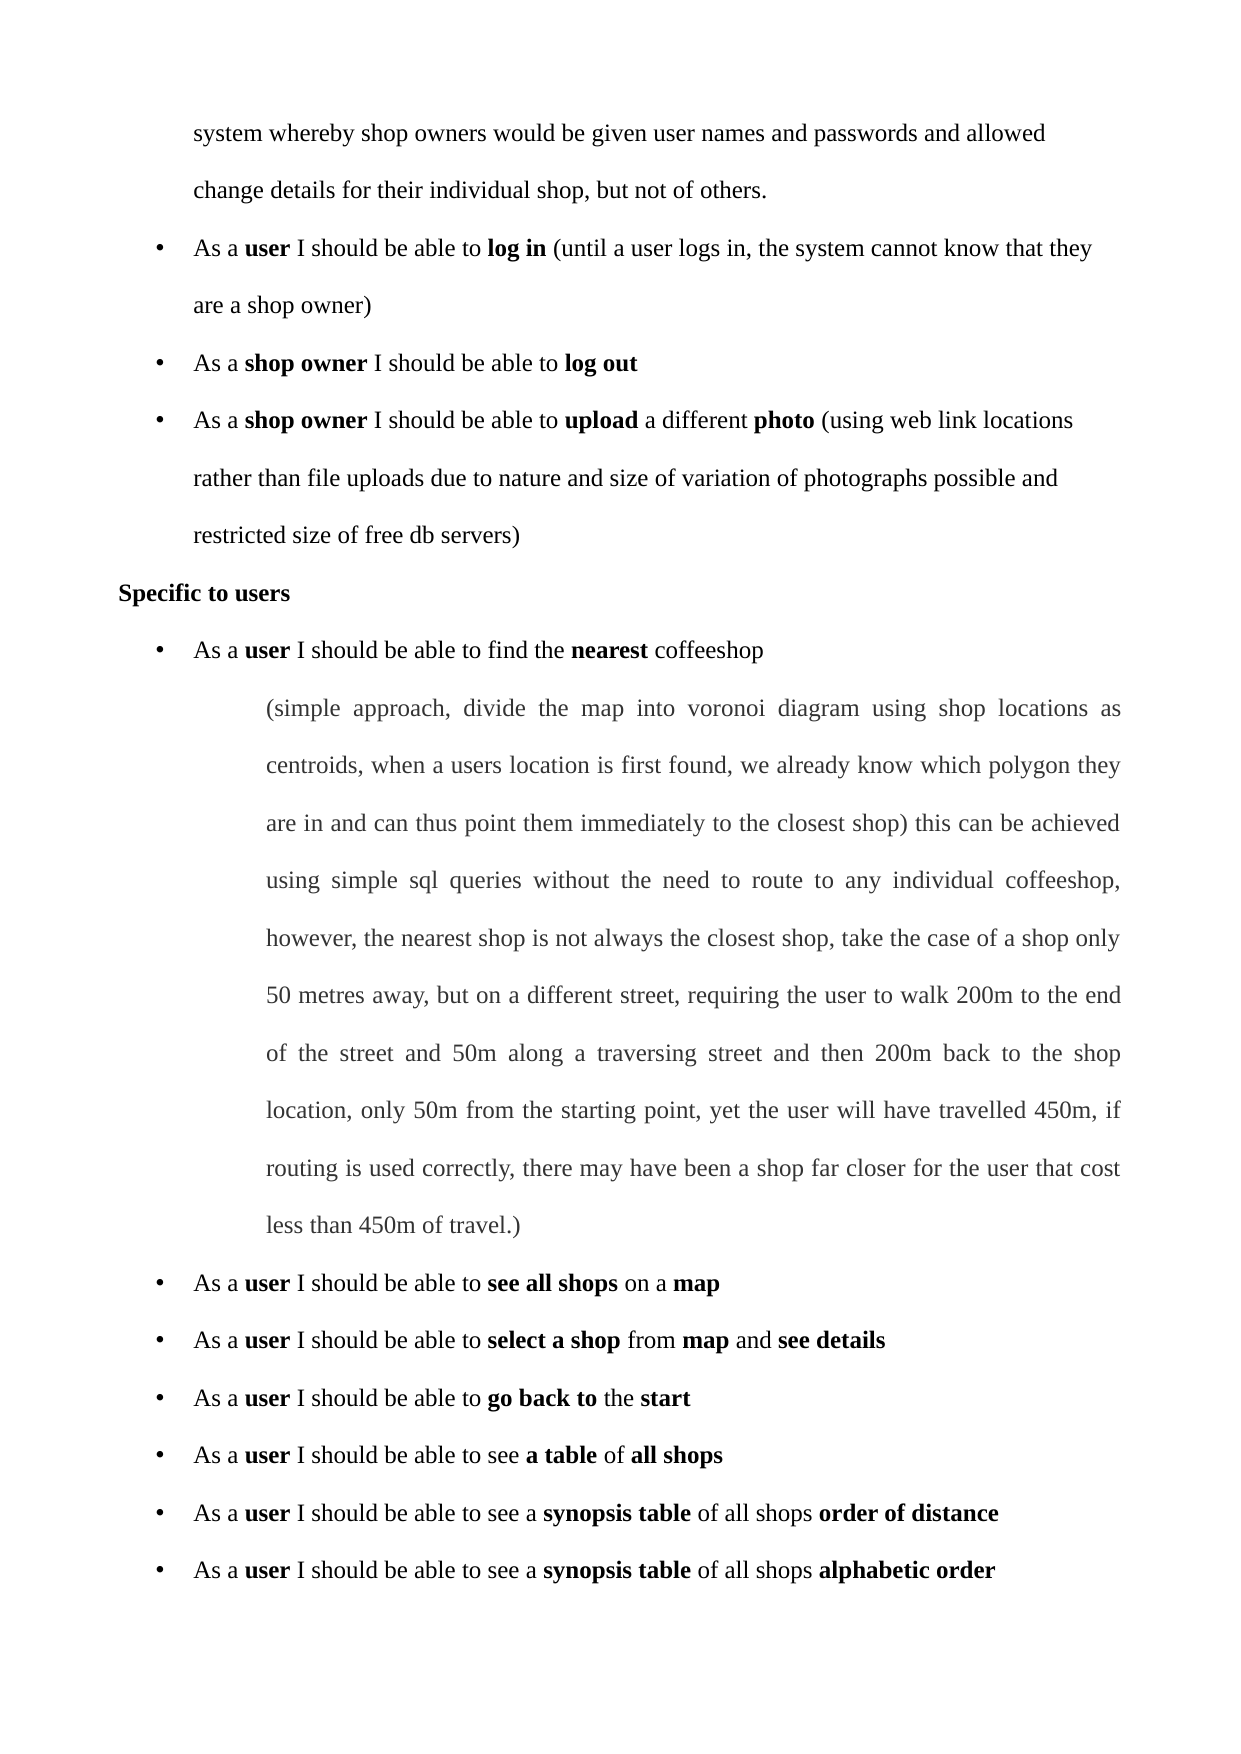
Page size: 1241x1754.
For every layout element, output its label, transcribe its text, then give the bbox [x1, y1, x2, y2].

list As a user I should be able to go back to the start [156, 1383, 1122, 1412]
text Specific to users [118, 578, 1122, 607]
list As a user I should be able to select a shop from map and see details [156, 1326, 1122, 1354]
list As a user I should be able to see a synopsis table of all shops alphabetic order [156, 1556, 1122, 1584]
list As a shop owner I should be able to upload a different photo (using web link locations rather than file uploads due to nature and size of variation of photographs possible and restricted size of free db servers) [156, 406, 1122, 549]
list As a user I should be able to log in (until a user logs in, the system cannot know that they are a shop owner) [156, 233, 1122, 319]
text (simple approach, divide the map into voronoi diagram using shop locations as centroids, when a users location is first found, we already know which polygon they are in and can thus point them immediately to the closest shop) this can be achieved using simple sql queries without the need to route to any individual coffeeshop, however, the nearest shop is not always the closest shop, take the case of a shop only 50 metres away, but on a different street, requiring the user to walk 200m to the end of the street and 50m along a traversing street and then 200m back to the shop location, only 50m from the starting point, yet the user will have travelled 450m, if routing is used correctly, there may have been a shop far closer for the user that cost less than 450m of travel.) [266, 693, 1122, 1239]
list As a shop owner I should be able to log out [156, 348, 1122, 377]
list As a user I should be able to see a synopsis table of all shops order of distance [156, 1498, 1122, 1527]
list As a user I should be able to find the nearest coffeeshop [156, 636, 1122, 664]
list As a user I should be able to see a table of all shops [156, 1441, 1122, 1469]
list As a user I should be able to see all shops on a map [156, 1268, 1122, 1297]
list system whereby shop owners would be given user names and passwords and allowed change details for their individual shop, but not of others. [156, 118, 1122, 204]
